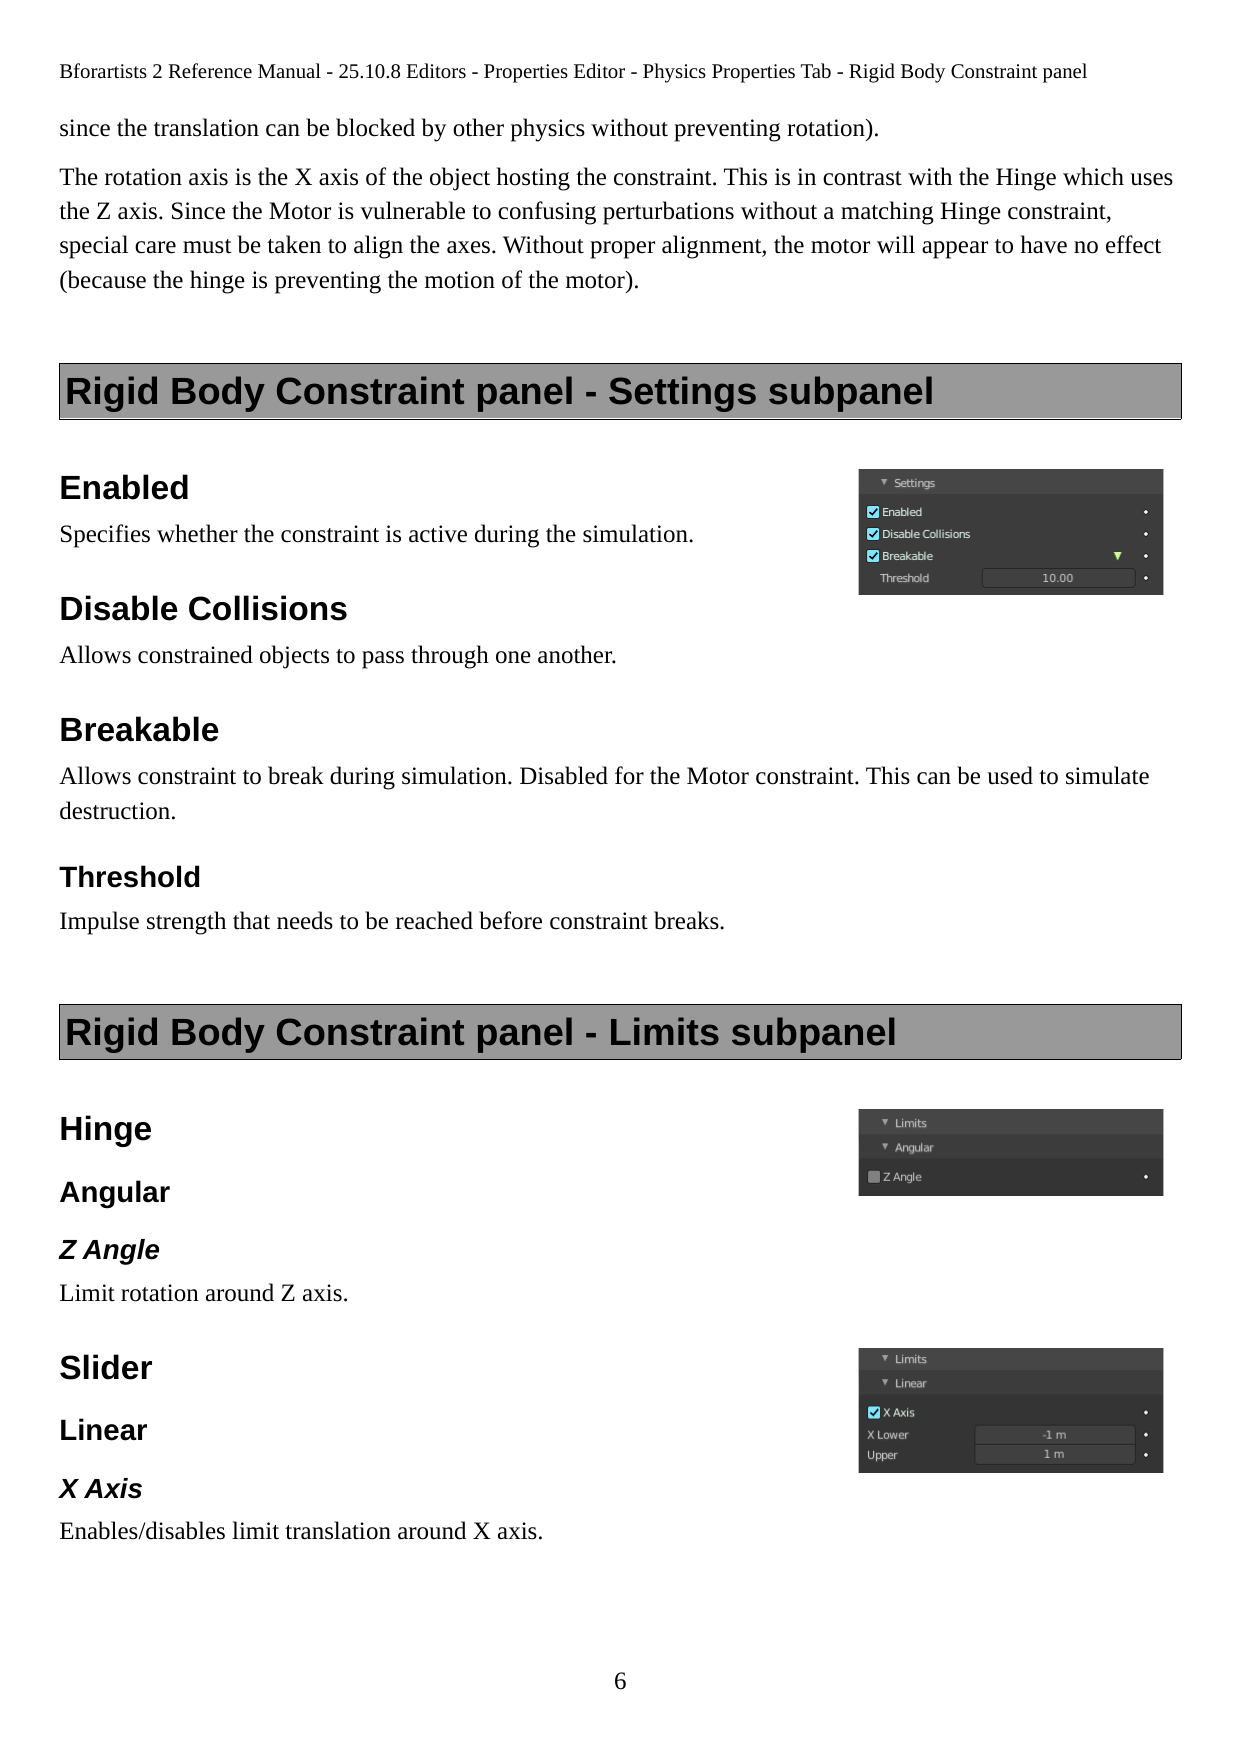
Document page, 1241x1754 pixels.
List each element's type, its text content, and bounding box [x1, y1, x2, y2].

table_header Rigid Body Constraint panel - Limits subpanel [60, 1005, 1181, 1059]
subtitle X Axis [59, 1472, 1181, 1504]
text Impulse strength that needs to be reached before constraint breaks. [59, 906, 1181, 934]
text The rotation axis is the X axis of the object hosting the constraint. This is in contrast with the Hinge which uses the Z axis. Since the Motor is vulnerable to confusing perturbations without a matching Hinge constraint, special care must be taken to align the axes. Without proper alignment, the motor will appear to have no effect (because the hinge is preventing the motion of the motor). [59, 162, 1181, 294]
subtitle Threshold [59, 859, 1181, 893]
subtitle Enabled [59, 468, 1181, 507]
picture [858, 469, 1164, 595]
subtitle Slider [59, 1347, 1181, 1386]
text Limit rotation around Z axis. [59, 1278, 1181, 1306]
picture [858, 1109, 1164, 1196]
text Allows constrained objects to pass through one another. [59, 640, 1181, 669]
subtitle Z Angle [59, 1233, 1181, 1265]
subtitle Breakable [59, 710, 1181, 749]
subtitle [1164, 1109, 1181, 1147]
subtitle [1164, 1413, 1181, 1447]
subtitle Disable Collisions [59, 589, 1181, 628]
text since the translation can be blocked by other physics without preventing rotation). [59, 113, 1181, 141]
text Enables/disables limit translation around X axis. [59, 1516, 1181, 1545]
text Specifies whether the constraint is active during the simulation. [59, 519, 858, 548]
table_header Rigid Body Constraint panel - Settings subpanel [60, 364, 1181, 418]
text Allows constraint to break during simulation. Disabled for the Motor constraint. This can be used to simulate destruction. [59, 761, 1181, 824]
picture [858, 1348, 1164, 1473]
subtitle Linear [59, 1413, 858, 1447]
subtitle Angular [59, 1174, 1181, 1208]
subtitle Hinge [59, 1109, 858, 1147]
